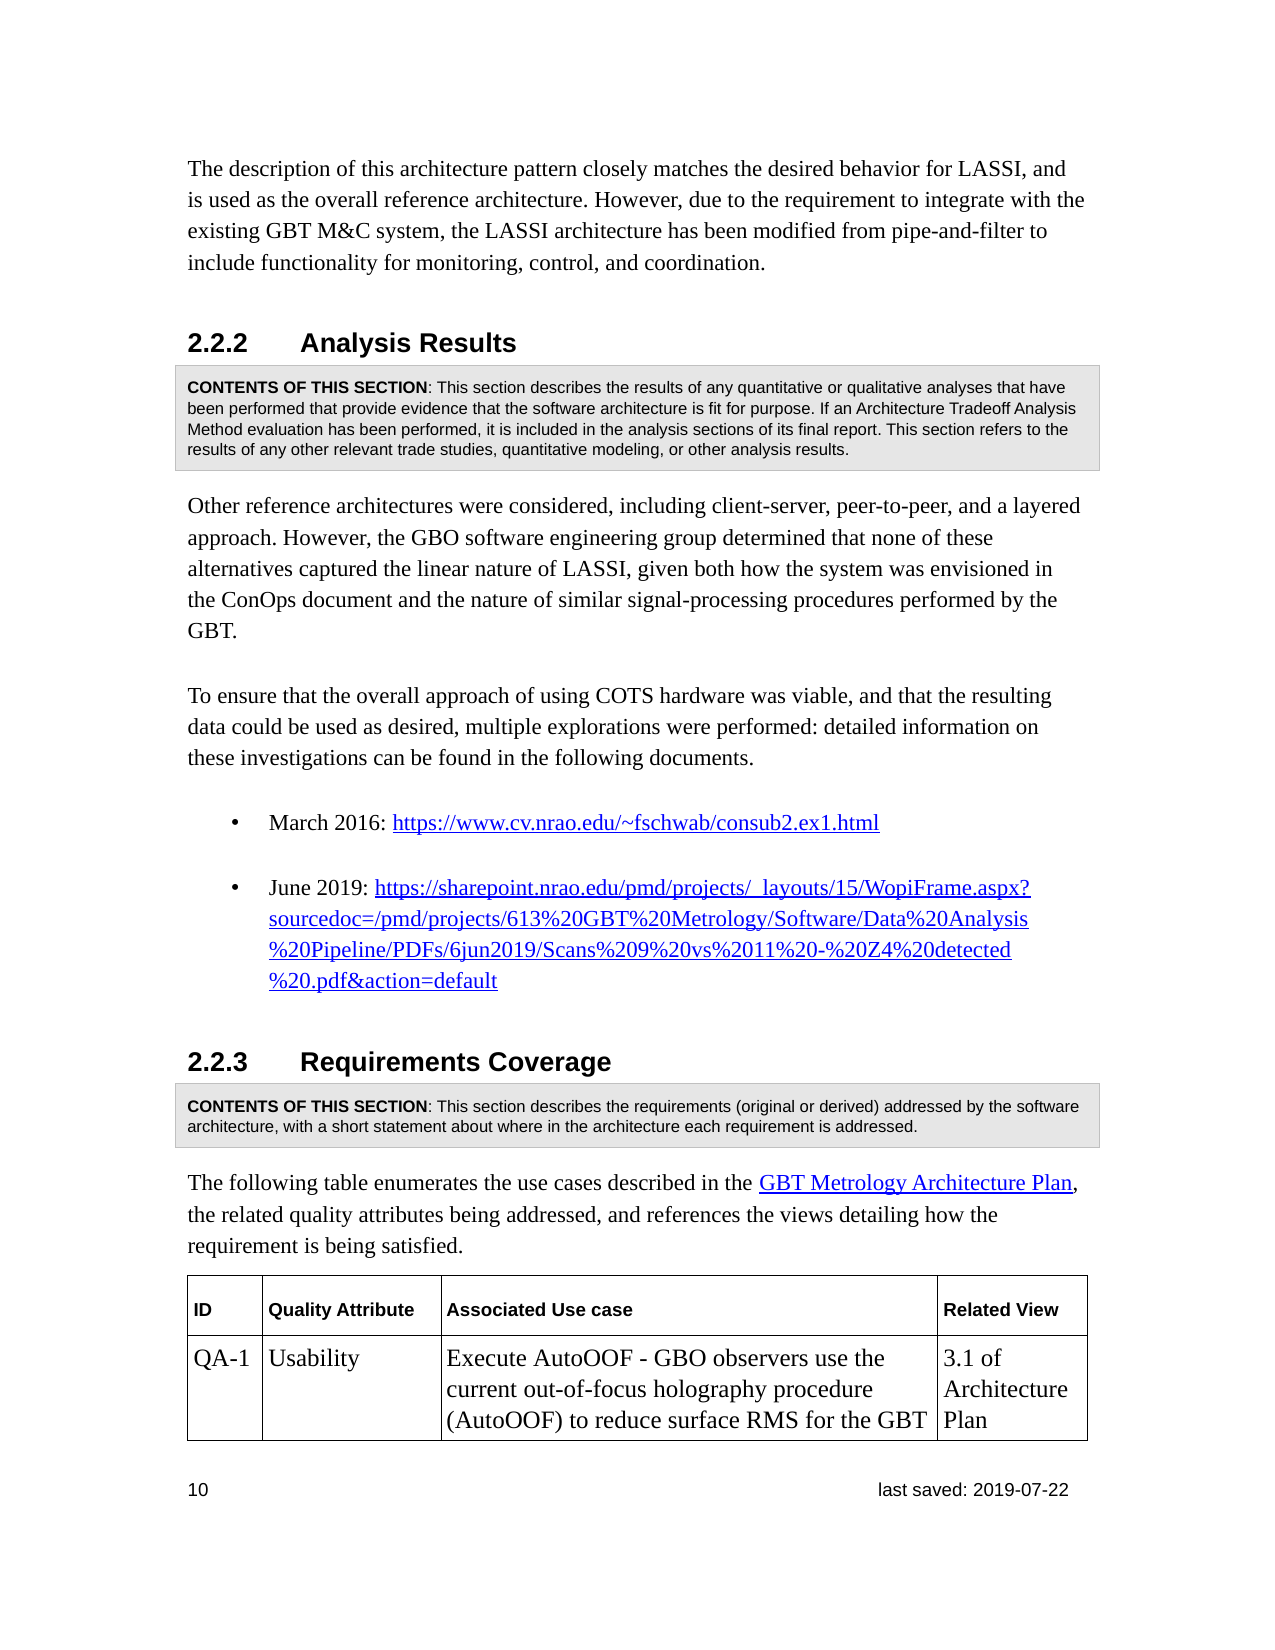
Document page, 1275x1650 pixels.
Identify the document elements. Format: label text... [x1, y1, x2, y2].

table_header Quality Attribute [263, 1276, 441, 1334]
list June 2019: https://sharepoint.nrao.edu/pmd/projects/_layouts/15/WopiFrame.aspx?sourcedoc=/pmd/projects/613%20GBT%20Metrology/Software/Data%20Analysis%20Pipeline/PDFs/6jun2019/Scans%209%20vs%2011%20-%20Z4%20detected%20.pdf&action=default [231, 869, 1087, 994]
text The description of this architecture pattern closely matches the desired behavior for LASSI, and is used as the overall reference architecture. However, due to the requirement to integrate with the existing GBT M&C system, the LASSI architecture has been modified from pipe-and-filter to include functionality for monitoring, control, and coordination. [187, 150, 1087, 275]
subtitle Requirements Coverage [187, 1042, 1087, 1077]
table_cell QA-1 [188, 1336, 262, 1440]
table_header CONTENTS OF THIS SECTION: This section describes the requirements (original or derived) addressed by the software architecture, with a short statement about where in the architecture each requirement is addressed. [176, 1084, 1099, 1147]
table_cell 3.1 of Architecture Plan [938, 1336, 1087, 1440]
table_cell Usability [263, 1336, 441, 1440]
table_header Related View [938, 1276, 1087, 1334]
table_header CONTENTS OF THIS SECTION: This section describes the results of any quantitative or qualitative analyses that have been performed that provide evidence that the software architecture is fit for purpose. If an Architecture Tradeoff Analysis Method evaluation has been performed, it is included in the analysis sections of its final report. This section refers to the results of any other relevant trade studies, quantitative modeling, or other analysis results. [176, 366, 1099, 470]
text To ensure that the overall approach of using COTS hardware was viable, and that the resulting data could be used as desired, multiple explorations were performed: detailed information on these investigations can be found in the following documents. [187, 677, 1087, 771]
table_header Associated Use case [442, 1276, 937, 1334]
list March 2016: https://www.cv.nrao.edu/~fschwab/consub2.ex1.html [231, 804, 1087, 835]
table_cell Execute AutoOOF - GBO observers use the current out-of-focus holography procedure (AutoOOF) to reduce surface RMS for the GBT [442, 1336, 937, 1440]
table_header ID [188, 1276, 262, 1334]
text Other reference architectures were considered, including client-server, peer-to-peer, and a layered approach. However, the GBO software engineering group determined that none of these alternatives captured the linear nature of LASSI, given both how the system was envisioned in the ConOps document and the nature of similar signal-processing procedures performed by the GBT. [187, 487, 1087, 644]
subtitle Analysis Results [187, 323, 1087, 358]
text The following table enumerates the use cases described in the GBT Metrology Architecture Plan, the related quality attributes being addressed, and references the views detailing how the requirement is being satisfied. [187, 1164, 1087, 1258]
